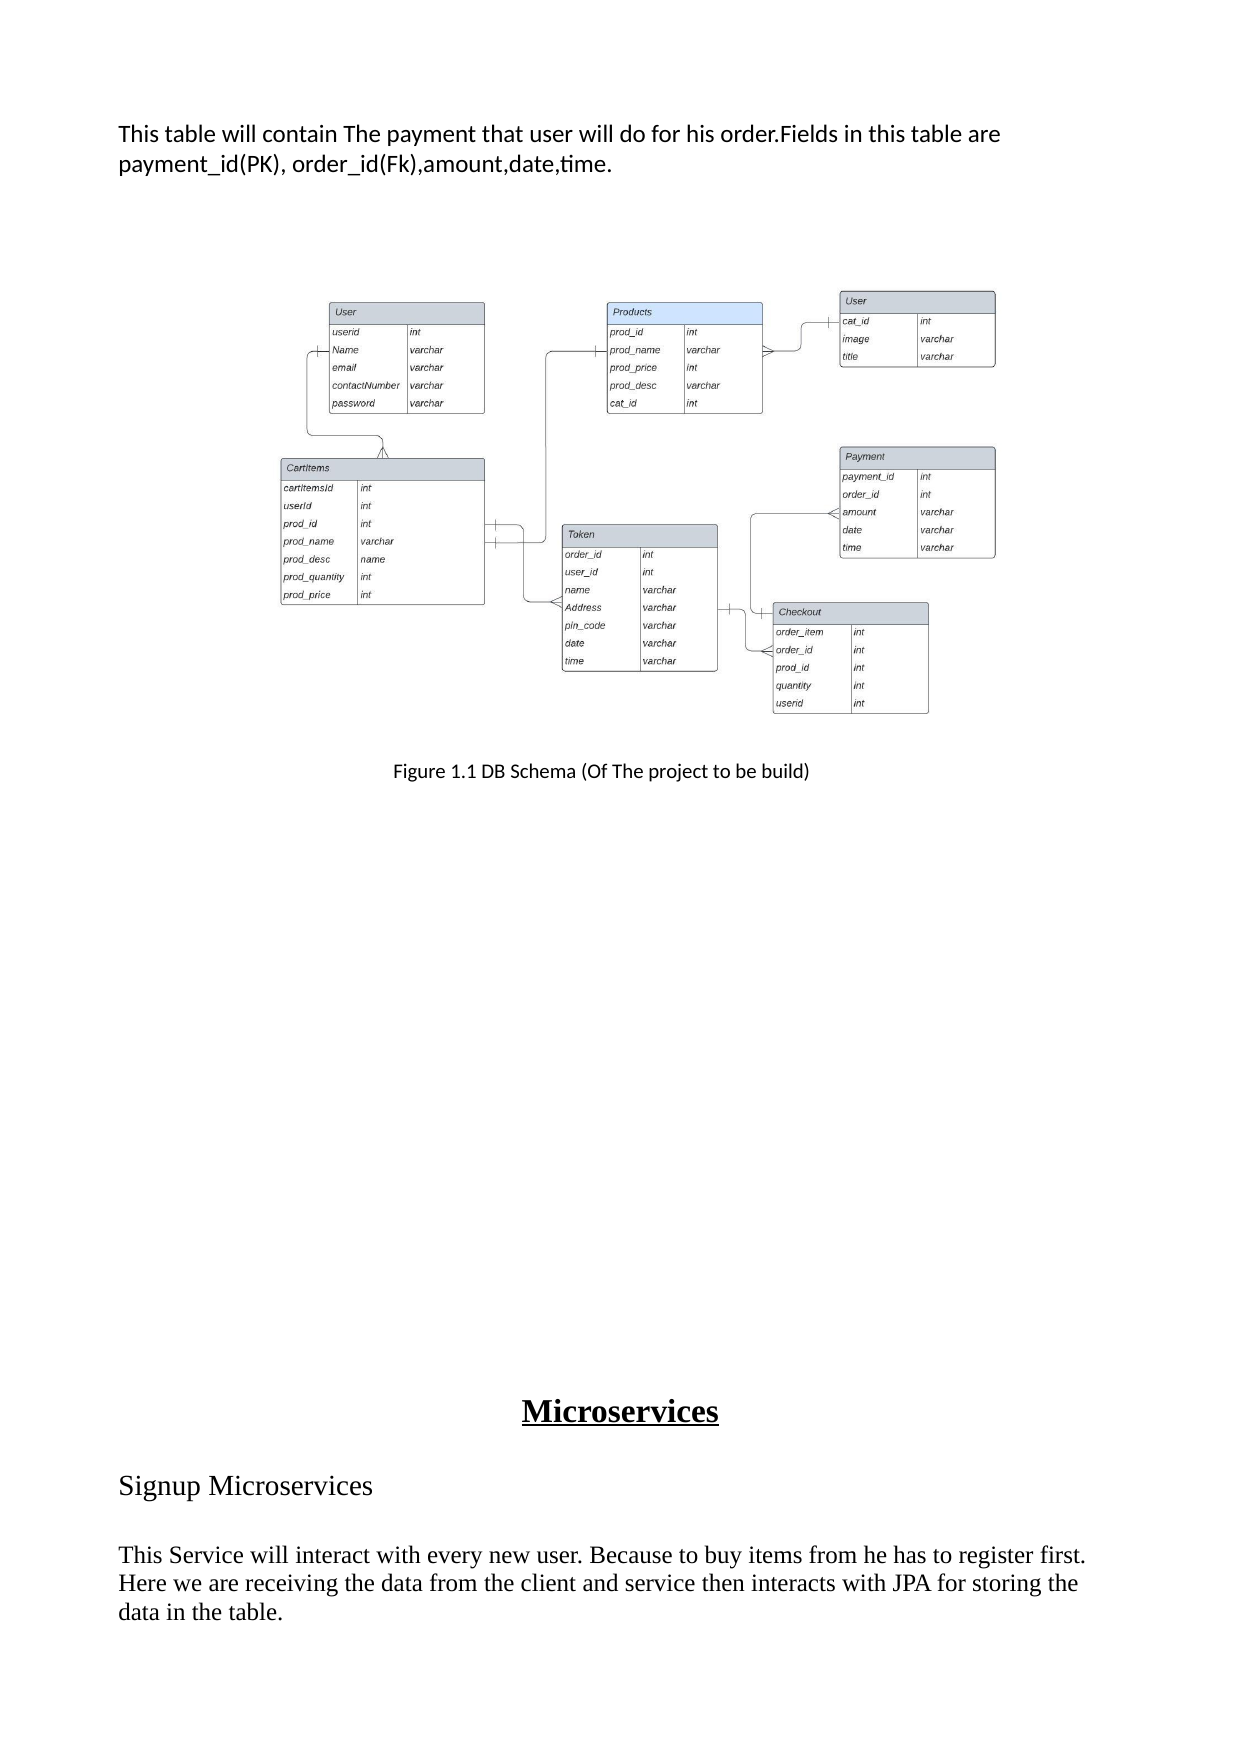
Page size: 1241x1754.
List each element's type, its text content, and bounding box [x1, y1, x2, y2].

text This Service will interact with every new user. Because to buy items from he has to register first. Here we are receiving the data from the client and service then interacts with JPA for storing the data in the table. [118, 1540, 1122, 1626]
text Signup Microservices [118, 1468, 1122, 1501]
text Microservices [118, 1391, 1122, 1429]
picture [255, 247, 1006, 751]
text Figure 1.1 DB Schema (Of The project to be build) [118, 750, 1122, 786]
text This table will contain The payment that user will do for his order.Fields in this table are payment_id(PK), order_id(Fk),amount,date,time. [118, 118, 1122, 179]
